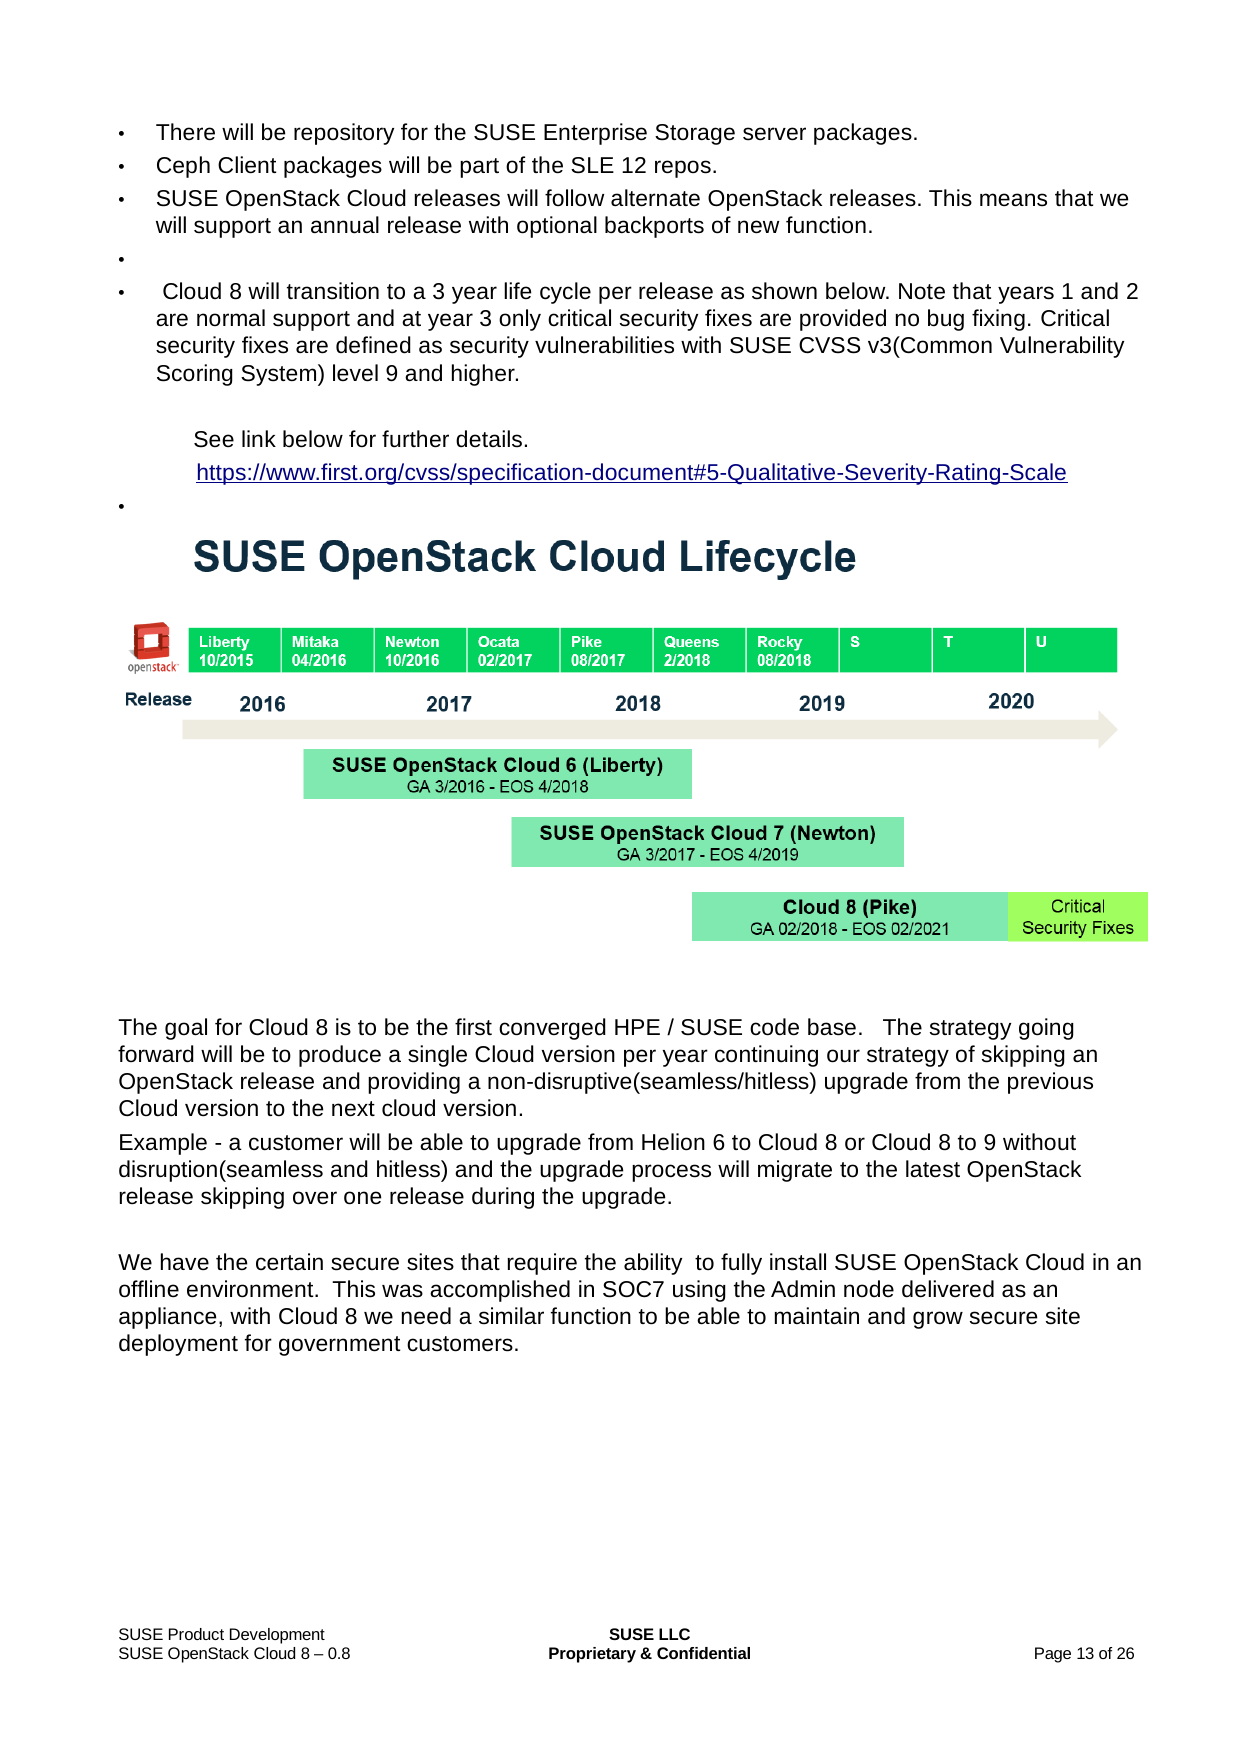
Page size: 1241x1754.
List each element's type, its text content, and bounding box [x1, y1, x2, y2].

text The goal for Cloud 8 is to be the first converged HPE / SUSE code base. The strategy going forward will be to produce a single Cloud version per year continuing our strategy of skipping an OpenStack release and providing a non-disruptive(seamless/hitless) upgrade from the previous Cloud version to the next cloud version. [118, 1013, 1152, 1122]
text https://www.first.org/cvss/specification-document#5-Qualitative-Severity-Rating-Scale [118, 458, 1152, 485]
text See link below for further details. [118, 425, 1152, 452]
picture [118, 524, 1152, 948]
list There will be repository for the SUSE Enterprise Storage server packages. [118, 118, 1152, 145]
text Example - a customer will be able to upgrade from Helion 6 to Cloud 8 or Cloud 8 to 9 without disruption(seamless and hitless) and the upgrade process will migrate to the latest OpenStack release skipping over one release during the upgrade. [118, 1128, 1152, 1209]
list Cloud 8 will transition to a 3 year life cycle per release as shown below. Note that years 1 and 2 are normal support and at year 3 only critical security fixes are provided no bug fixing. Critical security fixes are defined as security vulnerabilities with SUSE CVSS v3(Common Vulnerability Scoring System) level 9 and higher. [118, 278, 1152, 386]
list Ceph Client packages will be part of the SLE 12 repos. [118, 151, 1152, 178]
text We have the certain secure sites that require the ability to fully install SUSE OpenStack Cloud in an offline environment. This was accomplished in SOC7 using the Admin node delivered as an appliance, with Cloud 8 we need a similar function to be able to maintain and grow secure site deployment for government customers. [118, 1248, 1152, 1357]
list SUSE OpenStack Cloud releases will follow alternate OpenStack releases. This means that we will support an annual release with optional backports of new function. [118, 184, 1152, 238]
